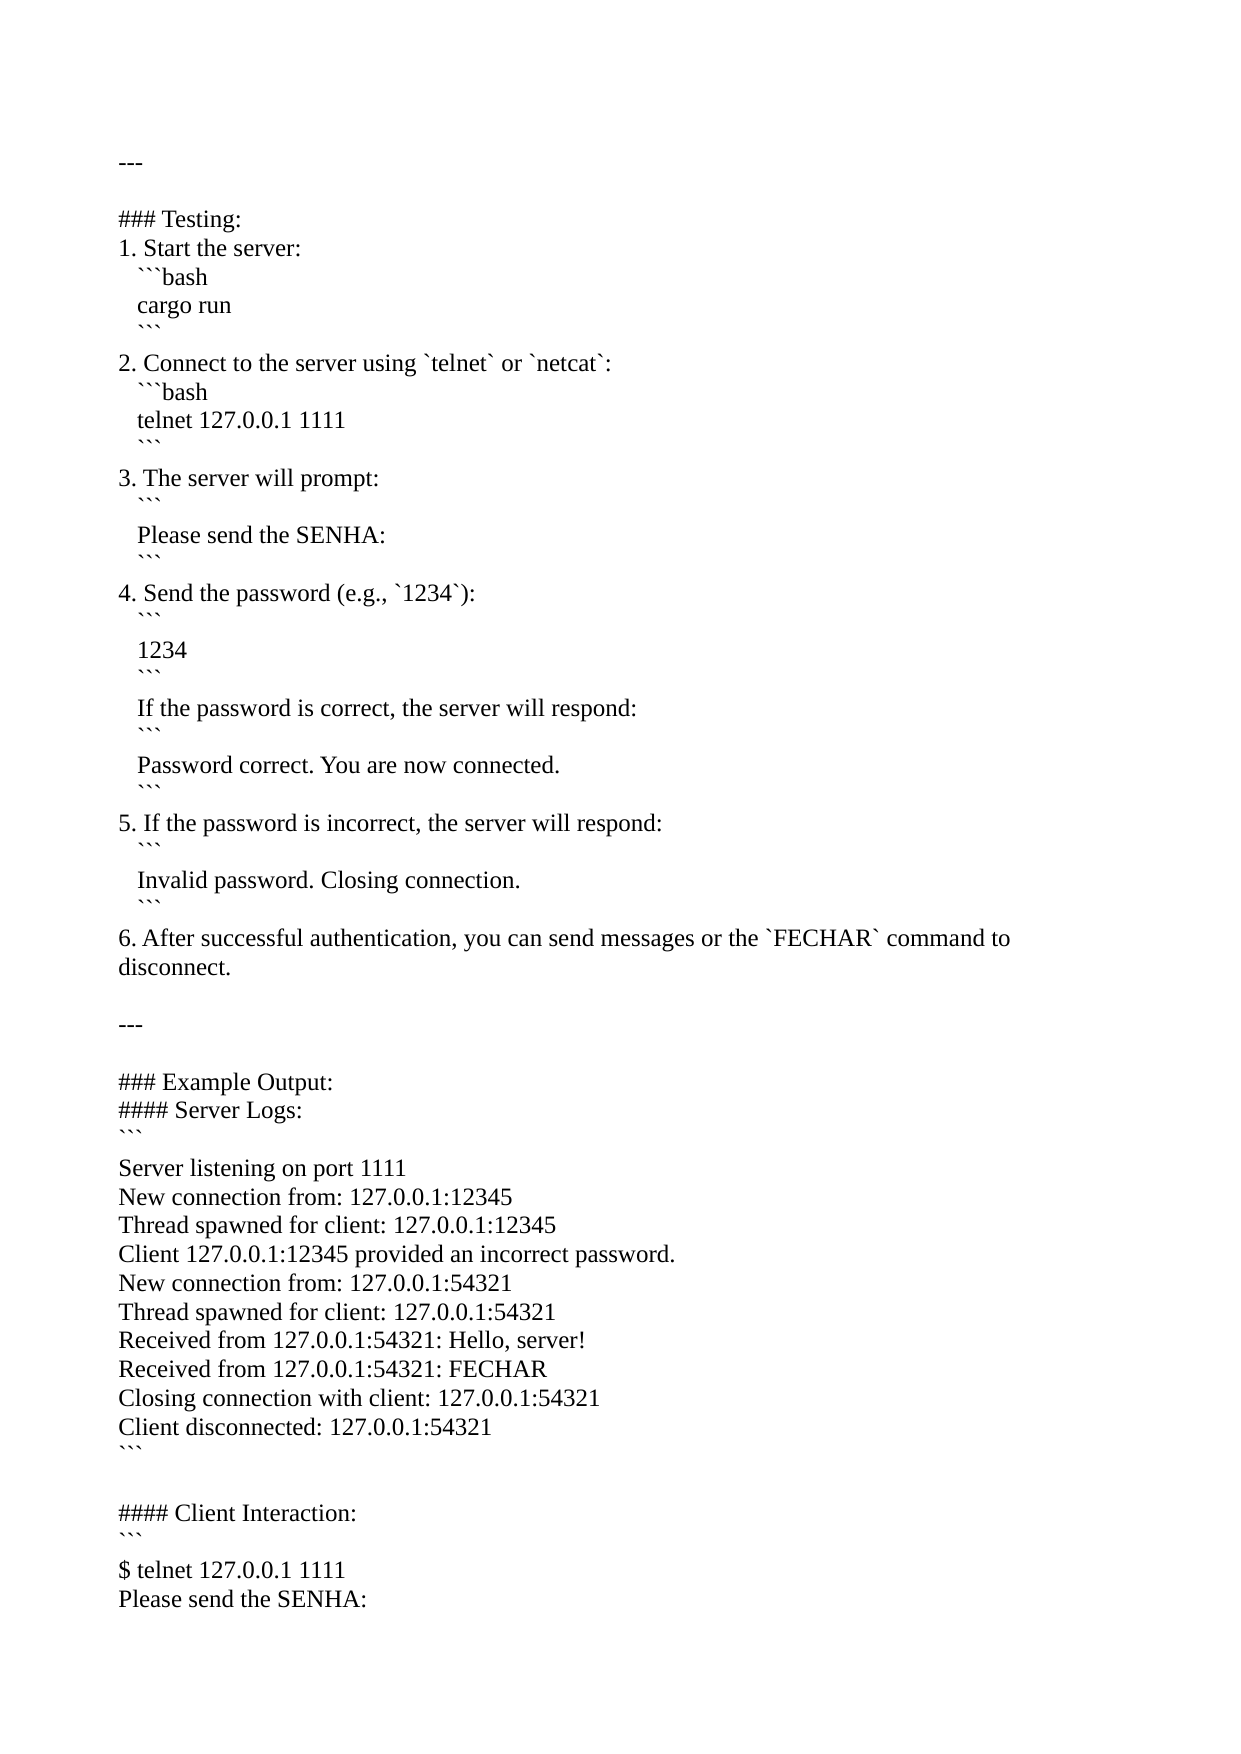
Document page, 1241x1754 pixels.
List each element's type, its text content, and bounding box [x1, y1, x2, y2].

text ### Testing: [118, 204, 1122, 233]
text 4. Send the password (e.g., `1234`): [118, 578, 1122, 607]
text ``` [118, 492, 1122, 521]
text ### Example Output: [118, 1067, 1122, 1096]
text --- [118, 147, 1122, 176]
text 1234 [118, 636, 1122, 664]
text ``` [118, 607, 1122, 636]
text New connection from: 127.0.0.1:12345 [118, 1182, 1122, 1211]
text ``` [118, 319, 1122, 348]
text ``` [118, 1441, 1122, 1469]
text 5. If the password is incorrect, the server will respond: [118, 808, 1122, 837]
text Server listening on port 1111 [118, 1153, 1122, 1182]
text telnet 127.0.0.1 1111 [118, 406, 1122, 434]
text Thread spawned for client: 127.0.0.1:12345 [118, 1211, 1122, 1239]
text #### Client Interaction: [118, 1498, 1122, 1527]
text Received from 127.0.0.1:54321: Hello, server! [118, 1326, 1122, 1354]
text ```bash [118, 377, 1122, 406]
text ``` [118, 664, 1122, 693]
text New connection from: 127.0.0.1:54321 [118, 1268, 1122, 1297]
text ``` [118, 1124, 1122, 1153]
text Received from 127.0.0.1:54321: FECHAR [118, 1354, 1122, 1383]
text ``` [118, 549, 1122, 578]
text 2. Connect to the server using `telnet` or `netcat`: [118, 348, 1122, 377]
text #### Server Logs: [118, 1096, 1122, 1124]
text --- [118, 1009, 1122, 1038]
text ``` [118, 1527, 1122, 1556]
text Invalid password. Closing connection. [118, 866, 1122, 894]
text cargo run [118, 291, 1122, 319]
text Closing connection with client: 127.0.0.1:54321 [118, 1383, 1122, 1412]
text Please send the SENHA: [118, 1584, 1122, 1613]
text Password correct. You are now connected. [118, 751, 1122, 779]
text ``` [118, 434, 1122, 463]
text ``` [118, 779, 1122, 808]
text Client 127.0.0.1:12345 provided an incorrect password. [118, 1239, 1122, 1268]
text $ telnet 127.0.0.1 1111 [118, 1556, 1122, 1584]
text ``` [118, 894, 1122, 923]
text ``` [118, 722, 1122, 751]
text ``` [118, 837, 1122, 866]
text 6. After successful authentication, you can send messages or the `FECHAR` command to disconnect. [118, 923, 1122, 981]
text 1. Start the server: [118, 233, 1122, 262]
text Please send the SENHA: [118, 521, 1122, 549]
text If the password is correct, the server will respond: [118, 693, 1122, 722]
text ```bash [118, 262, 1122, 291]
text Thread spawned for client: 127.0.0.1:54321 [118, 1297, 1122, 1326]
text Client disconnected: 127.0.0.1:54321 [118, 1412, 1122, 1441]
text 3. The server will prompt: [118, 463, 1122, 492]
